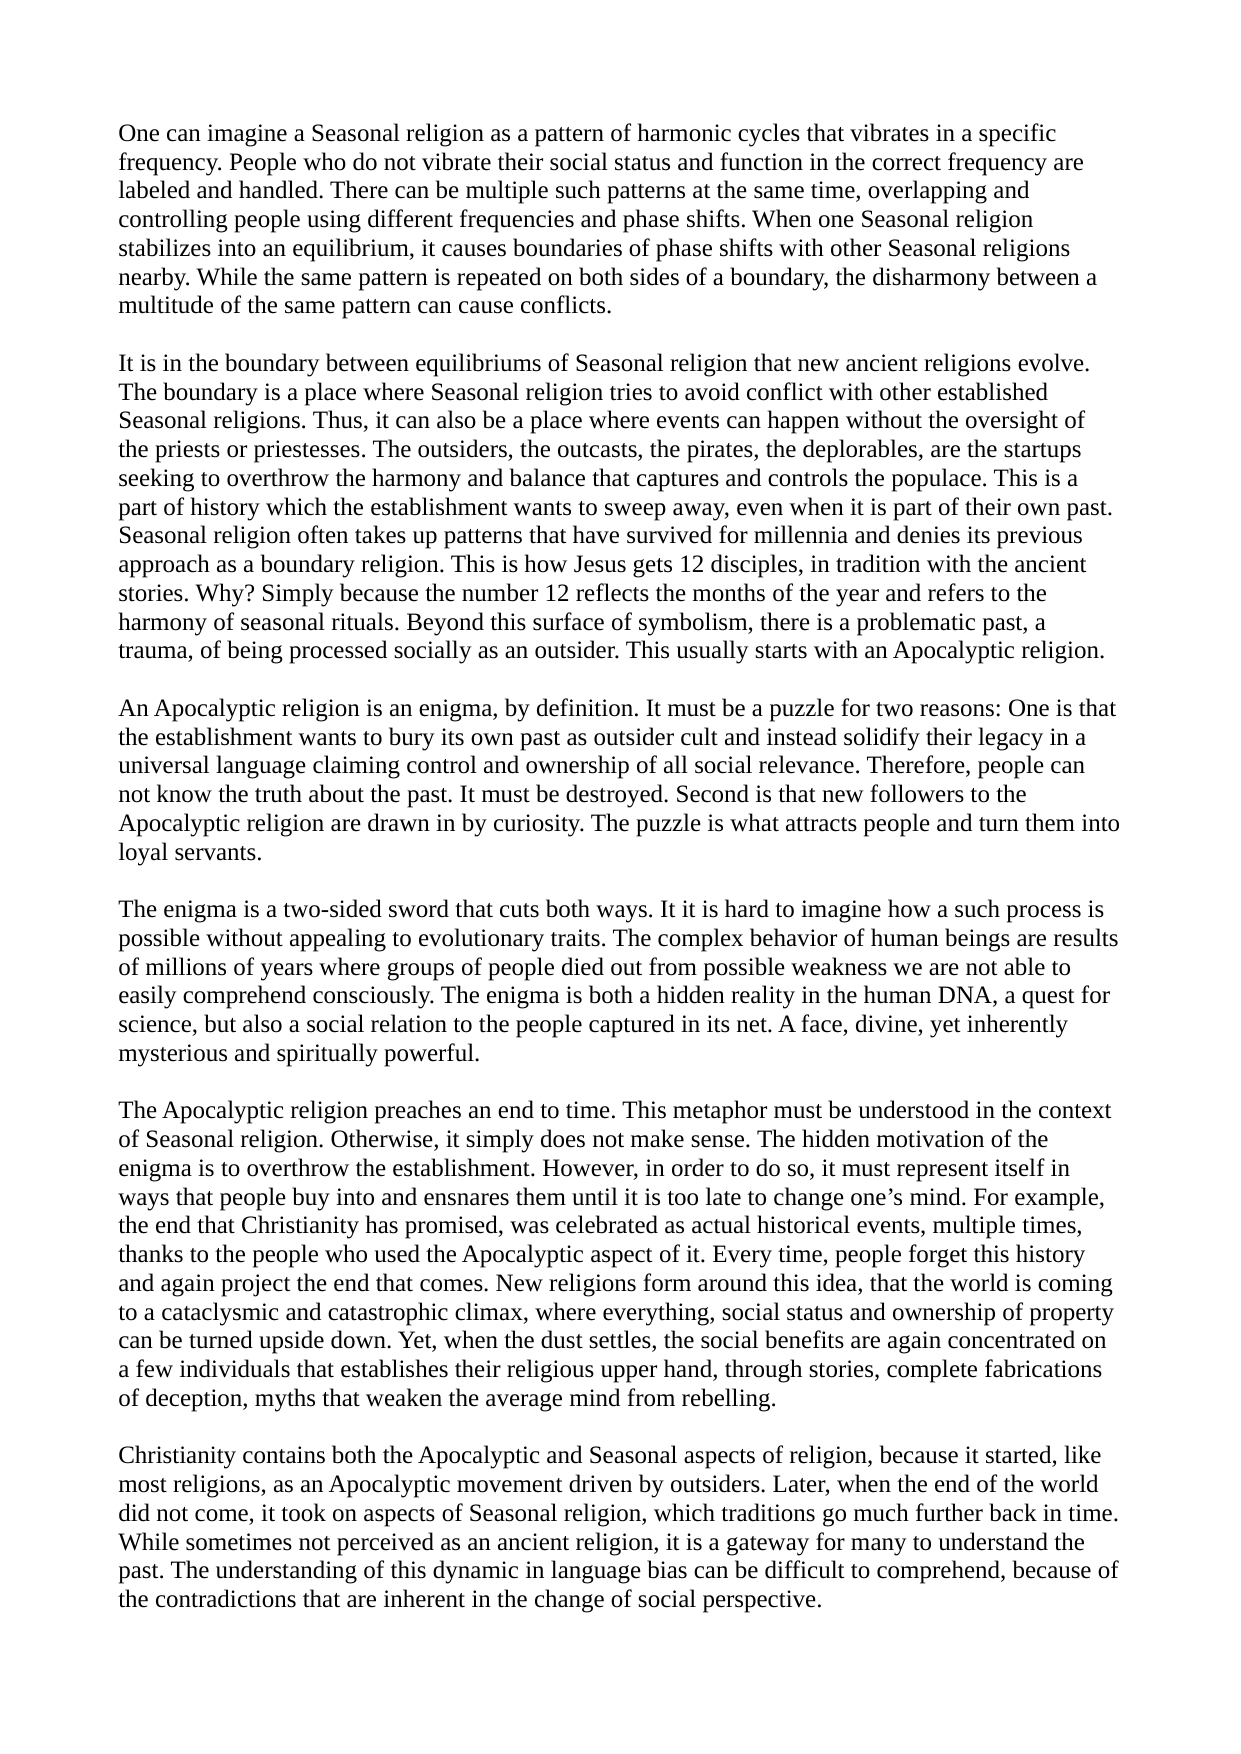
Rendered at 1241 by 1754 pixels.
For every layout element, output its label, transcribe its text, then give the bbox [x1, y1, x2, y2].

text One can imagine a Seasonal religion as a pattern of harmonic cycles that vibrates in a specific frequency. People who do not vibrate their social status and function in the correct frequency are labeled and handled. There can be multiple such patterns at the same time, overlapping and controlling people using different frequencies and phase shifts. When one Seasonal religion stabilizes into an equilibrium, it causes boundaries of phase shifts with other Seasonal religions nearby. While the same pattern is repeated on both sides of a boundary, the disharmony between a multitude of the same pattern can cause conflicts. [118, 118, 1122, 319]
text An Apocalyptic religion is an enigma, by definition. It must be a puzzle for two reasons: One is that the establishment wants to bury its own past as outsider cult and instead solidify their legacy in a universal language claiming control and ownership of all social relevance. Therefore, people can not know the truth about the past. It must be destroyed. Second is that new followers to the Apocalyptic religion are drawn in by curiosity. The puzzle is what attracts people and turn them into loyal servants. [118, 693, 1122, 866]
text The enigma is a two-sided sword that cuts both ways. It it is hard to imagine how a such process is possible without appealing to evolutionary traits. The complex behavior of human beings are results of millions of years where groups of people died out from possible weakness we are not able to easily comprehend consciously. The enigma is both a hidden reality in the human DNA, a quest for science, but also a social relation to the people captured in its net. A face, divine, yet inherently mysterious and spiritually powerful. [118, 894, 1122, 1067]
text It is in the boundary between equilibriums of Seasonal religion that new ancient religions evolve. The boundary is a place where Seasonal religion tries to avoid conflict with other established Seasonal religions. Thus, it can also be a place where events can happen without the oversight of the priests or priestesses. The outsiders, the outcasts, the pirates, the deplorables, are the startups seeking to overthrow the harmony and balance that captures and controls the populace. This is a part of history which the establishment wants to sweep away, even when it is part of their own past. Seasonal religion often takes up patterns that have survived for millennia and denies its previous approach as a boundary religion. This is how Jesus gets 12 disciples, in tradition with the ancient stories. Why? Simply because the number 12 reflects the months of the year and refers to the harmony of seasonal rituals. Beyond this surface of symbolism, there is a problematic past, a trauma, of being processed socially as an outsider. This usually starts with an Apocalyptic religion. [118, 348, 1122, 664]
text The Apocalyptic religion preaches an end to time. This metaphor must be understood in the context of Seasonal religion. Otherwise, it simply does not make sense. The hidden motivation of the enigma is to overthrow the establishment. However, in order to do so, it must represent itself in ways that people buy into and ensnares them until it is too late to change one’s mind. For example, the end that Christianity has promised, was celebrated as actual historical events, multiple times, thanks to the people who used the Apocalyptic aspect of it. Every time, people forget this history and again project the end that comes. New religions form around this idea, that the world is coming to a cataclysmic and catastrophic climax, where everything, social status and ownership of property can be turned upside down. Yet, when the dust settles, the social benefits are again concentrated on a few individuals that establishes their religious upper hand, through stories, complete fabrications of deception, myths that weaken the average mind from rebelling. [118, 1096, 1122, 1412]
text Christianity contains both the Apocalyptic and Seasonal aspects of religion, because it started, like most religions, as an Apocalyptic movement driven by outsiders. Later, when the end of the world did not come, it took on aspects of Seasonal religion, which traditions go much further back in time. While sometimes not perceived as an ancient religion, it is a gateway for many to understand the past. The understanding of this dynamic in language bias can be difficult to comprehend, because of the contradictions that are inherent in the change of social perspective. [118, 1441, 1122, 1613]
